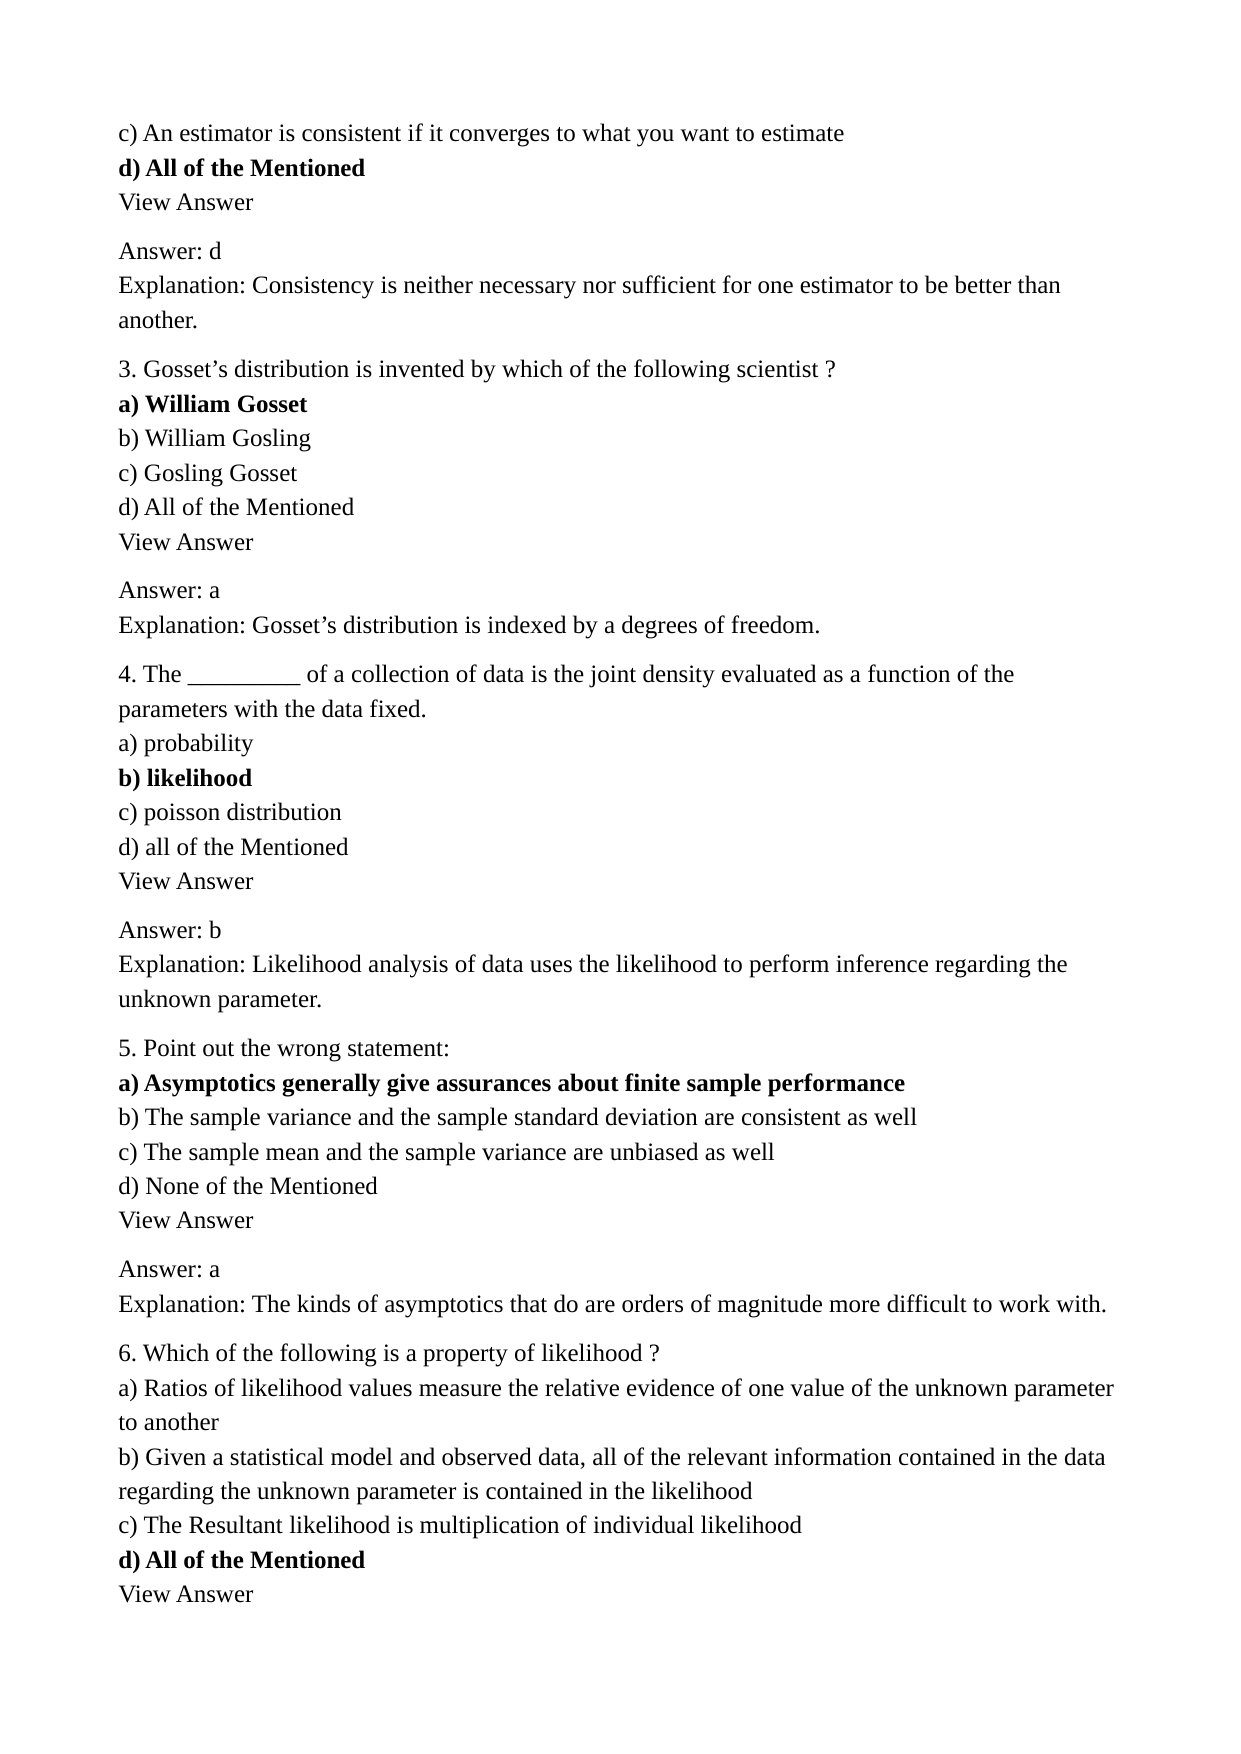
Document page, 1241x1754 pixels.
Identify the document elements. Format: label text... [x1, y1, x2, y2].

text 6. Which of the following is a property of likelihood ? a) Ratios of likelihood values measure the relative evidence of one value of the unknown parameter to another b) Given a statistical model and observed data, all of the relevant information contained in the data regarding the unknown parameter is contained in the likelihood c) The Resultant likelihood is multiplication of individual likelihood d) All of the Mentioned View Answer [118, 1338, 1122, 1608]
text Answer: a Explanation: Gosset’s distribution is indexed by a degrees of freedom. [118, 576, 1122, 639]
text Answer: a Explanation: The kinds of asymptotics that do are orders of magnitude more difficult to work with. [118, 1254, 1122, 1318]
text Answer: b Explanation: Likelihood analysis of data uses the likelihood to perform inference regarding the unknown parameter. [118, 915, 1122, 1013]
text 3. Gosset’s distribution is invented by which of the following scientist ? a) William Gosset b) William Gosling c) Gosling Gosset d) All of the Mentioned View Answer [118, 354, 1122, 555]
text 5. Point out the wrong statement: a) Asymptotics generally give assurances about finite sample performance b) The sample variance and the sample standard deviation are consistent as well c) The sample mean and the sample variance are unbiased as well d) None of the Mentioned View Answer [118, 1033, 1122, 1234]
text c) An estimator is consistent if it converges to what you want to estimate d) All of the Mentioned View Answer [118, 118, 1122, 216]
text 4. The _________ of a collection of data is the joint density evaluated as a function of the parameters with the data fixed. a) probability b) likelihood c) poisson distribution d) all of the Mentioned View Answer [118, 659, 1122, 895]
text Answer: d Explanation: Consistency is neither necessary nor sufficient for one estimator to be better than another. [118, 236, 1122, 334]
